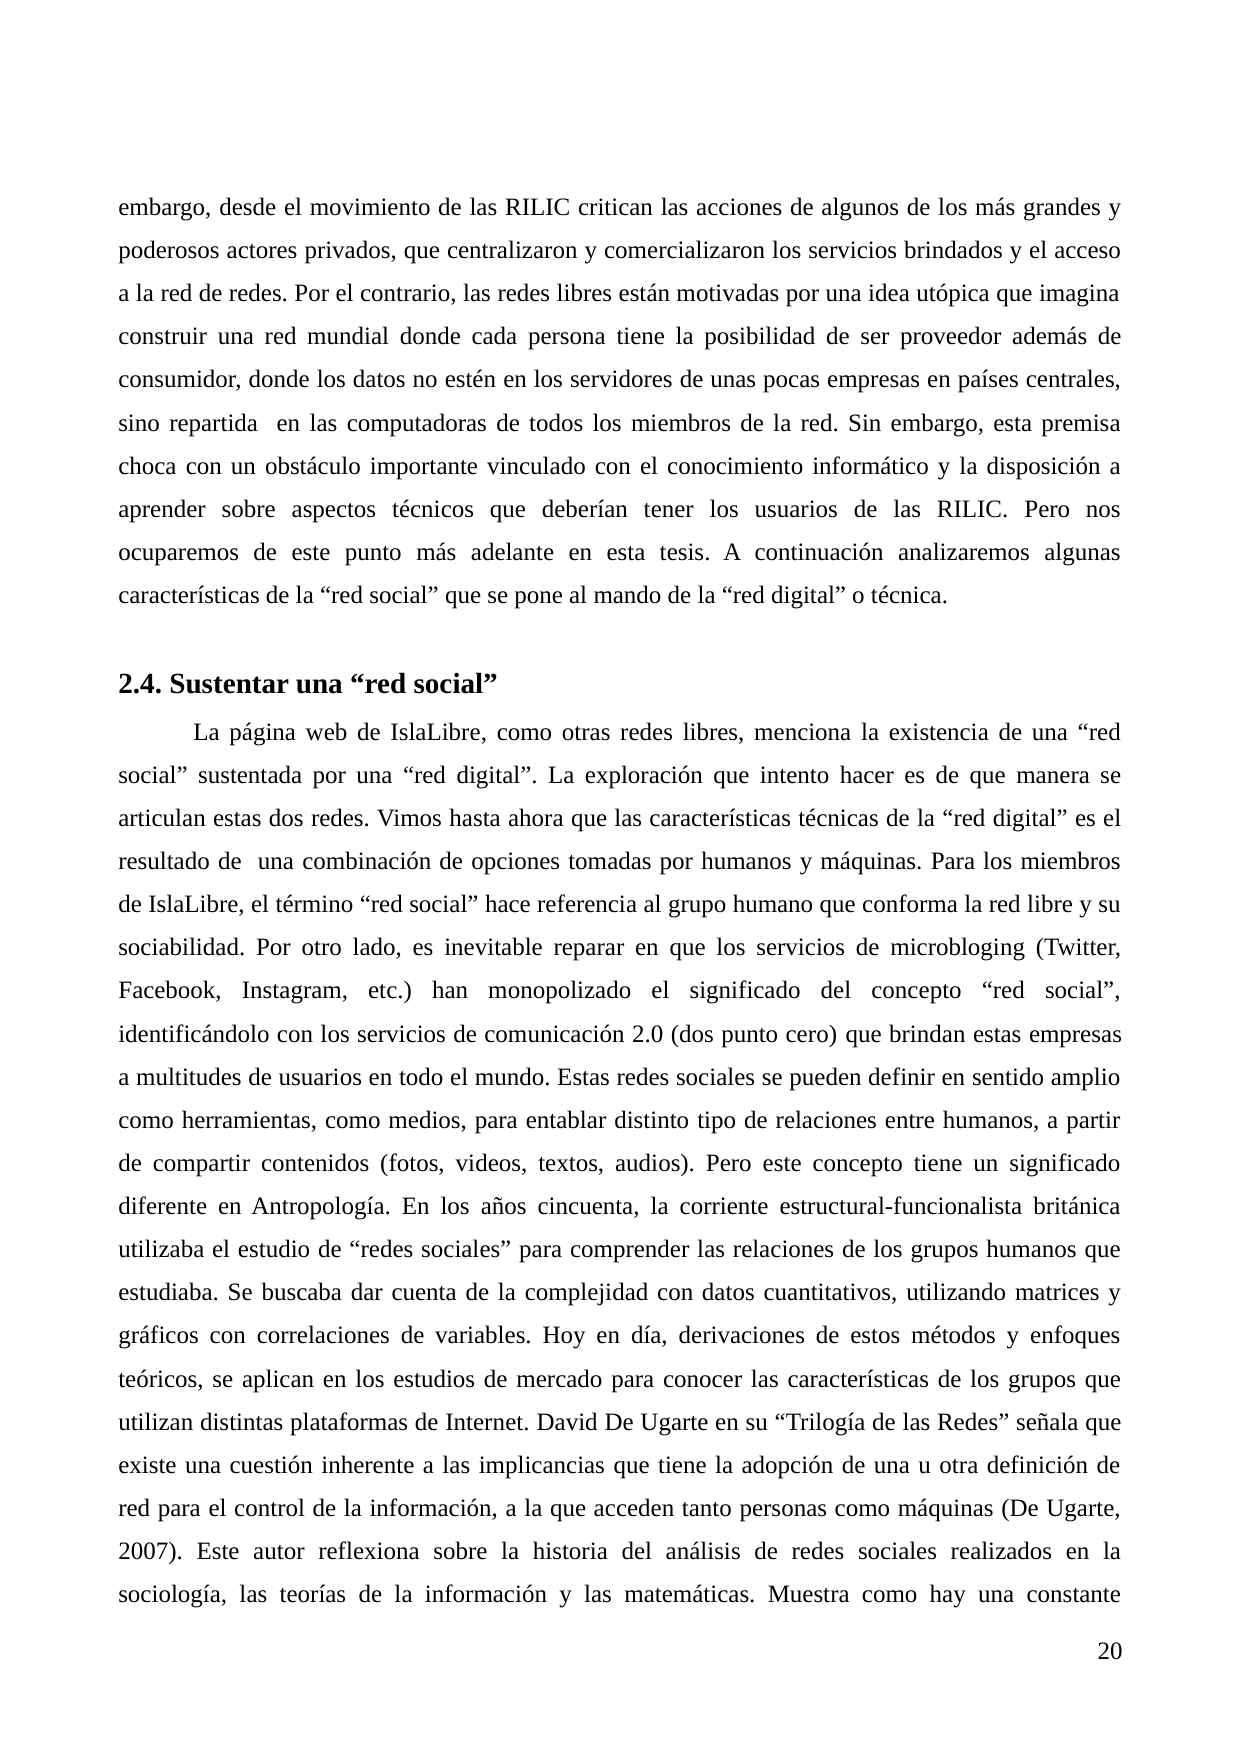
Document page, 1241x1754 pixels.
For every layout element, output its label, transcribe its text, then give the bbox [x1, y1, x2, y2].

text La página web de IslaLibre, como otras redes libres, menciona la existencia de una “red social” sustentada por una “red digital”. La exploración que intento hacer es de que manera se articulan estas dos redes. Vimos hasta ahora que las características técnicas de la “red digital” es el resultado de una combinación de opciones tomadas por humanos y máquinas. Para los miembros de IslaLibre, el término “red social” hace referencia al grupo humano que conforma la red libre y su sociabilidad. Por otro lado, es inevitable reparar en que los servicios de microbloging (Twitter, Facebook, Instagram, etc.) han monopolizado el significado del concepto “red social”, identificándolo con los servicios de comunicación 2.0 (dos punto cero) que brindan estas empresas a multitudes de usuarios en todo el mundo. Estas redes sociales se pueden definir en sentido amplio como herramientas, como medios, para entablar distinto tipo de relaciones entre humanos, a partir de compartir contenidos (fotos, videos, textos, audios). Pero este concepto tiene un significado diferente en Antropología. En los años cincuenta, la corriente estructural-funcionalista británica utilizaba el estudio de “redes sociales” para comprender las relaciones de los grupos humanos que estudiaba. Se buscaba dar cuenta de la complejidad con datos cuantitativos, utilizando matrices y gráficos con correlaciones de variables. Hoy en día, derivaciones de estos métodos y enfoques teóricos, se aplican en los estudios de mercado para conocer las características de los grupos que utilizan distintas plataformas de Internet. David De Ugarte en su “Trilogía de las Redes” señala que existe una cuestión inherente a las implicancias que tiene la adopción de una u otra definición de red para el control de la información, a la que acceden tanto personas como máquinas (De Ugarte, 2007). Este autor reflexiona sobre la historia del análisis de redes sociales realizados en la sociología, las teorías de la información y las matemáticas. Muestra como hay una constante [118, 717, 1122, 1608]
subtitle 2.4. Sustentar una “red social” [118, 666, 1122, 700]
text embargo, desde el movimiento de las RILIC critican las acciones de algunos de los más grandes y poderosos actores privados, que centralizaron y comercializaron los servicios brindados y el acceso a la red de redes. Por el contrario, las redes libres están motivadas por una idea utópica que imagina construir una red mundial donde cada persona tiene la posibilidad de ser proveedor además de consumidor, donde los datos no estén en los servidores de unas pocas empresas en países centrales, sino repartida en las computadoras de todos los miembros de la red. Sin embargo, esta premisa choca con un obstáculo importante vinculado con el conocimiento informático y la disposición a aprender sobre aspectos técnicos que deberían tener los usuarios de las RILIC. Pero nos ocuparemos de este punto más adelante en esta tesis. A continuación analizaremos algunas características de la “red social” que se pone al mando de la “red digital” o técnica. [118, 192, 1122, 609]
